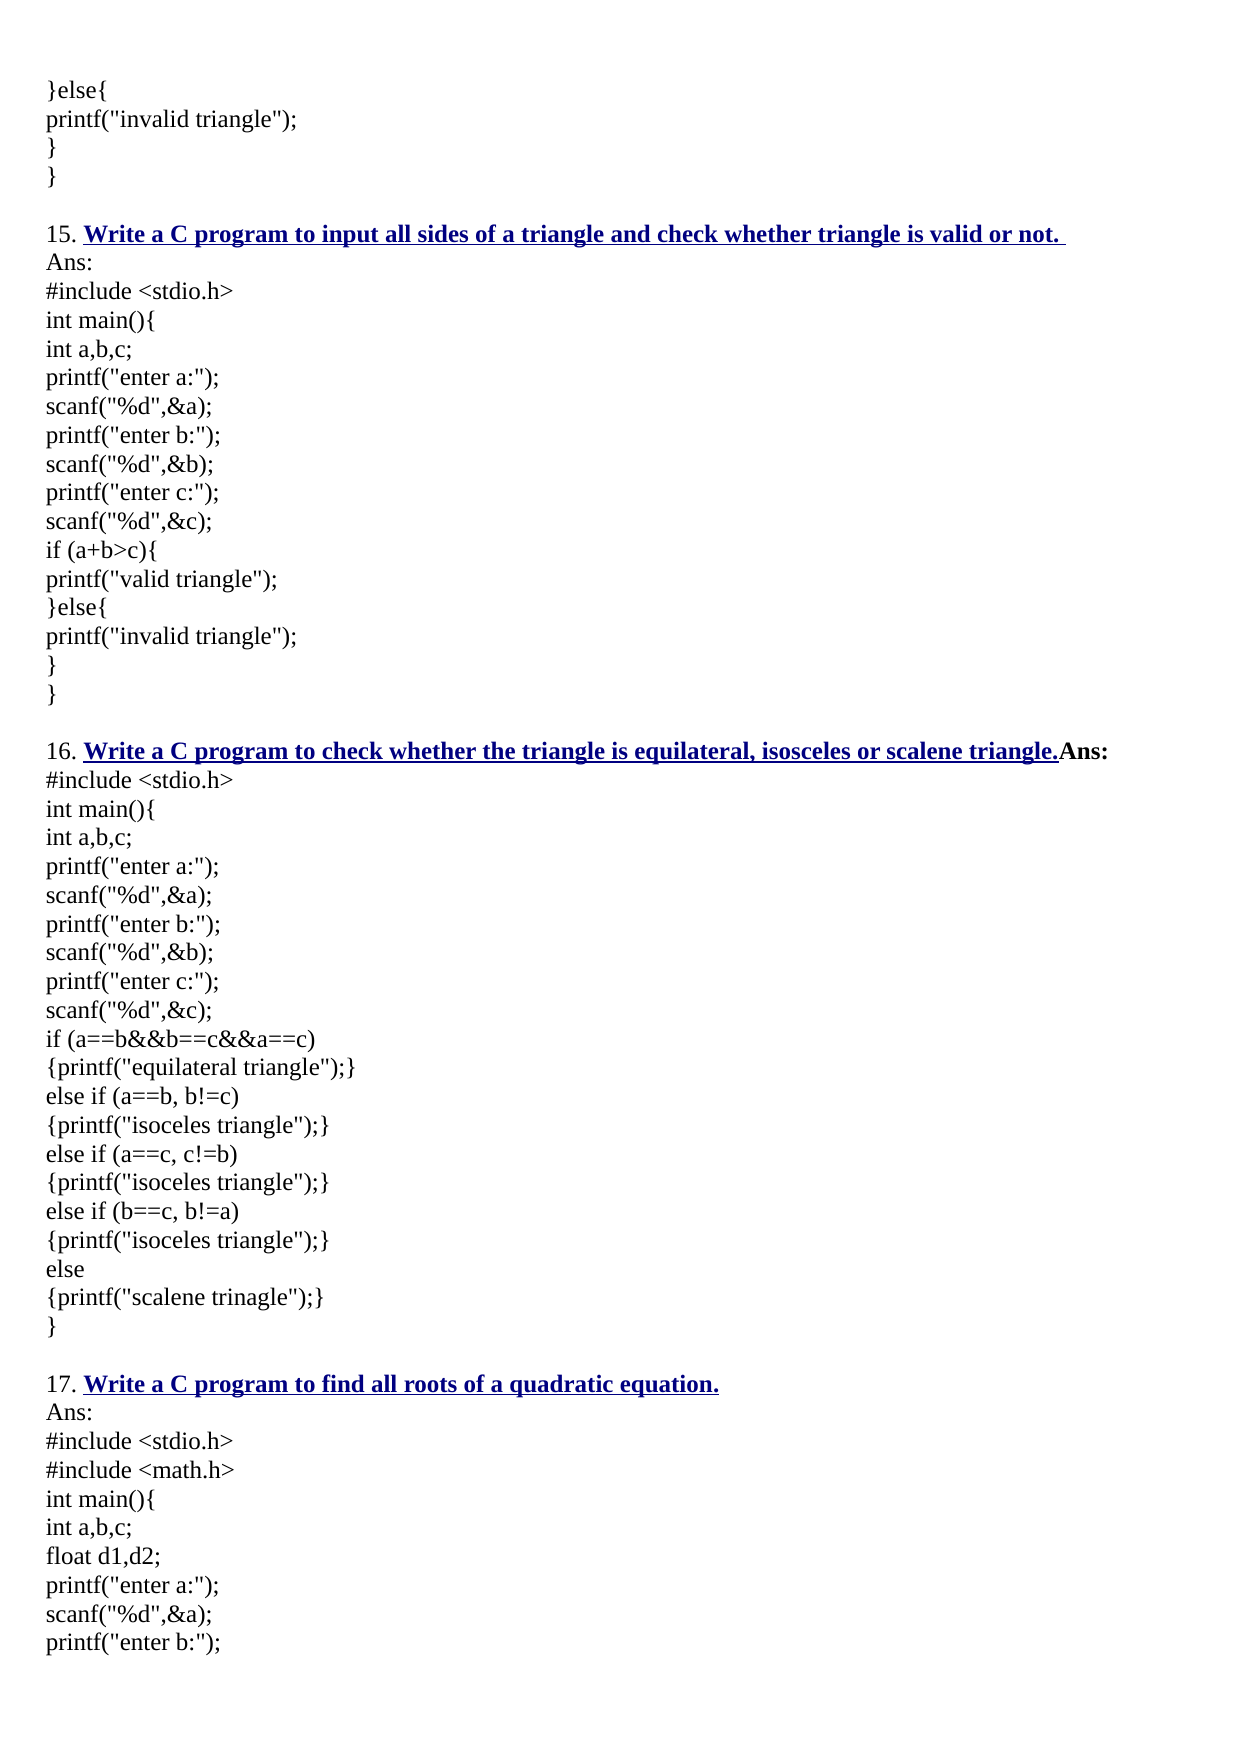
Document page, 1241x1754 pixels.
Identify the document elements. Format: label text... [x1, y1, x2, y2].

text printf("invalid triangle"); [46, 104, 1165, 132]
text Ans: [46, 1397, 1165, 1426]
text else if (a==c, c!=b) [46, 1139, 1165, 1167]
text {printf("isoceles triangle");} [46, 1167, 1165, 1196]
text }else{ [46, 75, 1165, 104]
text float d1,d2; [46, 1541, 1165, 1570]
text printf("enter a:"); [46, 362, 1165, 391]
text scanf("%d",&c); [46, 506, 1165, 535]
text } [46, 679, 1165, 707]
text scanf("%d",&a); [46, 1599, 1165, 1627]
text printf("enter b:"); [46, 420, 1165, 449]
text } [46, 1311, 1165, 1340]
text printf("enter a:"); [46, 851, 1165, 880]
text int a,b,c; [46, 1512, 1165, 1541]
text int main(){ [46, 1484, 1165, 1512]
text #include <stdio.h> [46, 765, 1165, 794]
text printf("invalid triangle"); [46, 621, 1165, 650]
list Write a C program to input all sides of a triangle and check whether triangle is valid or not. [46, 219, 1165, 247]
text printf("enter c:"); [46, 966, 1165, 995]
text printf("enter b:"); [46, 1627, 1165, 1656]
text Ans: [46, 247, 1165, 276]
text {printf("equilateral triangle");} [46, 1052, 1165, 1081]
text printf("enter b:"); [46, 909, 1165, 937]
text if (a==b&&b==c&&a==c) [46, 1024, 1165, 1052]
text int a,b,c; [46, 822, 1165, 851]
list Write a C program to find all roots of a quadratic equation. [46, 1369, 1165, 1397]
text int a,b,c; [46, 334, 1165, 362]
text scanf("%d",&c); [46, 995, 1165, 1024]
text } [46, 132, 1165, 161]
list Write a C program to check whether the triangle is equilateral, isosceles or scalene triangle.Ans: [46, 736, 1165, 765]
text scanf("%d",&b); [46, 937, 1165, 966]
text }else{ [46, 592, 1165, 621]
text printf("enter c:"); [46, 477, 1165, 506]
text else if (b==c, b!=a) [46, 1196, 1165, 1225]
text {printf("scalene trinagle");} [46, 1282, 1165, 1311]
text else if (a==b, b!=c) [46, 1081, 1165, 1110]
text #include <stdio.h> [46, 276, 1165, 305]
text int main(){ [46, 794, 1165, 822]
text {printf("isoceles triangle");} [46, 1225, 1165, 1254]
text int main(){ [46, 305, 1165, 334]
text if (a+b>c){ [46, 535, 1165, 564]
text } [46, 650, 1165, 679]
text printf("valid triangle"); [46, 564, 1165, 592]
text } [46, 161, 1165, 190]
text {printf("isoceles triangle");} [46, 1110, 1165, 1139]
text scanf("%d",&a); [46, 880, 1165, 909]
text printf("enter a:"); [46, 1570, 1165, 1599]
text #include <stdio.h> [46, 1426, 1165, 1455]
text else [46, 1254, 1165, 1282]
text #include <math.h> [46, 1455, 1165, 1484]
text scanf("%d",&b); [46, 449, 1165, 477]
text scanf("%d",&a); [46, 391, 1165, 420]
